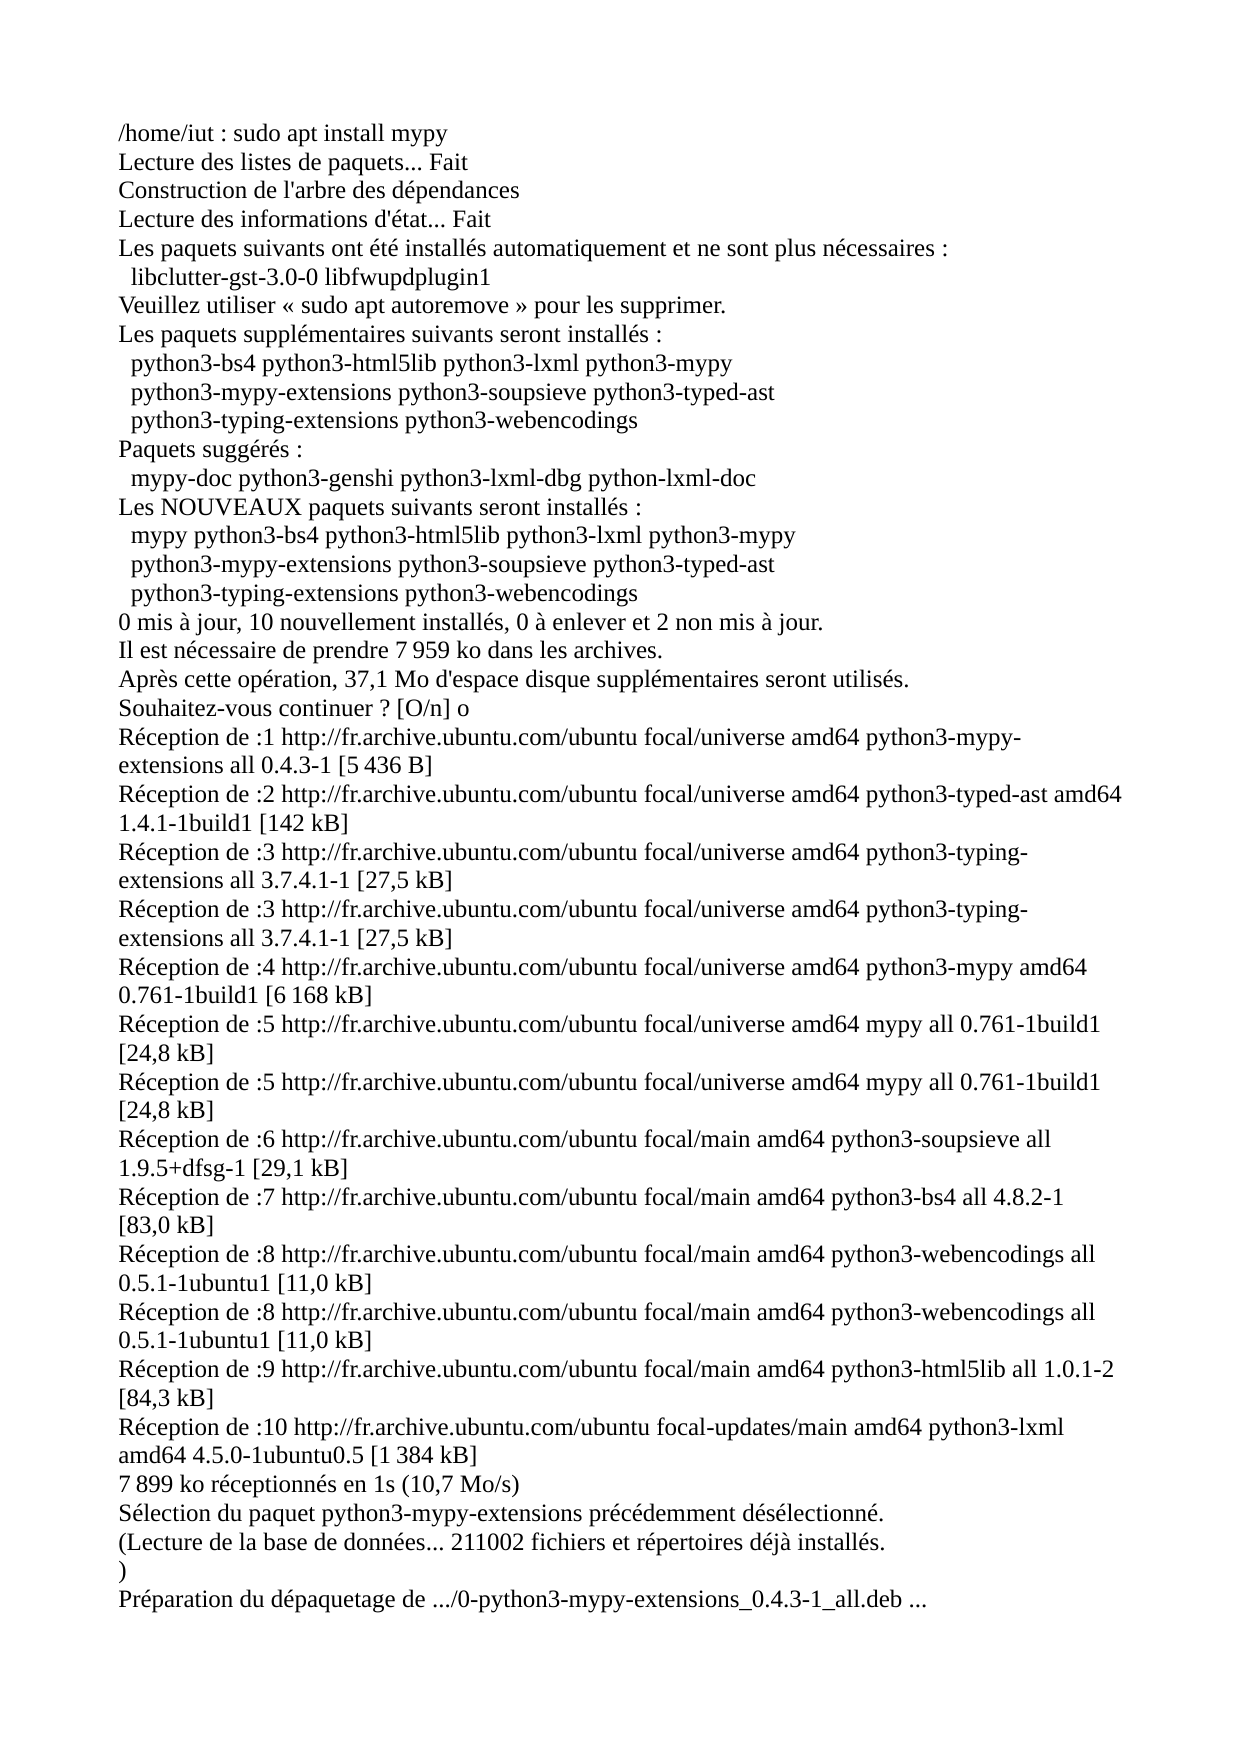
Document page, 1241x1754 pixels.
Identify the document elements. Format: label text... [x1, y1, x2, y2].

text Lecture des listes de paquets... Fait [118, 147, 1122, 176]
text python3-typing-extensions python3-webencodings [118, 578, 1122, 607]
text python3-mypy-extensions python3-soupsieve python3-typed-ast [118, 549, 1122, 578]
text Paquets suggérés : [118, 434, 1122, 463]
text Réception de :2 http://fr.archive.ubuntu.com/ubuntu focal/universe amd64 python3-typed-ast amd64 1.4.1-1build1 [142 kB] [118, 779, 1122, 837]
text ) [118, 1556, 1122, 1584]
text python3-mypy-extensions python3-soupsieve python3-typed-ast [118, 377, 1122, 406]
text Lecture des informations d'état... Fait [118, 204, 1122, 233]
text Les NOUVEAUX paquets suivants seront installés : [118, 492, 1122, 521]
text 0 mis à jour, 10 nouvellement installés, 0 à enlever et 2 non mis à jour. [118, 607, 1122, 636]
text Réception de :4 http://fr.archive.ubuntu.com/ubuntu focal/universe amd64 python3-mypy amd64 0.761-1build1 [6 168 kB] [118, 952, 1122, 1009]
text (Lecture de la base de données... 211002 fichiers et répertoires déjà installés. [118, 1527, 1122, 1556]
text Réception de :3 http://fr.archive.ubuntu.com/ubuntu focal/universe amd64 python3-typing-extensions all 3.7.4.1-1 [27,5 kB] [118, 894, 1122, 952]
text mypy python3-bs4 python3-html5lib python3-lxml python3-mypy [118, 521, 1122, 549]
text Les paquets supplémentaires suivants seront installés : [118, 319, 1122, 348]
text 7 899 ko réceptionnés en 1s (10,7 Mo/s) [118, 1469, 1122, 1498]
text Construction de l'arbre des dépendances [118, 176, 1122, 204]
text Réception de :6 http://fr.archive.ubuntu.com/ubuntu focal/main amd64 python3-soupsieve all 1.9.5+dfsg-1 [29,1 kB] [118, 1124, 1122, 1182]
text python3-typing-extensions python3-webencodings [118, 406, 1122, 434]
text Réception de :8 http://fr.archive.ubuntu.com/ubuntu focal/main amd64 python3-webencodings all 0.5.1-1ubuntu1 [11,0 kB] [118, 1297, 1122, 1354]
text Après cette opération, 37,1 Mo d'espace disque supplémentaires seront utilisés. [118, 664, 1122, 693]
text Réception de :5 http://fr.archive.ubuntu.com/ubuntu focal/universe amd64 mypy all 0.761-1build1 [24,8 kB] [118, 1067, 1122, 1124]
text Réception de :10 http://fr.archive.ubuntu.com/ubuntu focal-updates/main amd64 python3-lxml amd64 4.5.0-1ubuntu0.5 [1 384 kB] [118, 1412, 1122, 1469]
text Préparation du dépaquetage de .../0-python3-mypy-extensions_0.4.3-1_all.deb ... [118, 1584, 1122, 1613]
text Réception de :9 http://fr.archive.ubuntu.com/ubuntu focal/main amd64 python3-html5lib all 1.0.1-2 [84,3 kB] [118, 1354, 1122, 1412]
text Réception de :7 http://fr.archive.ubuntu.com/ubuntu focal/main amd64 python3-bs4 all 4.8.2-1 [83,0 kB] [118, 1182, 1122, 1239]
text Veuillez utiliser « sudo apt autoremove » pour les supprimer. [118, 291, 1122, 319]
text Réception de :8 http://fr.archive.ubuntu.com/ubuntu focal/main amd64 python3-webencodings all 0.5.1-1ubuntu1 [11,0 kB] [118, 1239, 1122, 1297]
text Réception de :1 http://fr.archive.ubuntu.com/ubuntu focal/universe amd64 python3-mypy-extensions all 0.4.3-1 [5 436 B] [118, 722, 1122, 779]
text mypy-doc python3-genshi python3-lxml-dbg python-lxml-doc [118, 463, 1122, 492]
text python3-bs4 python3-html5lib python3-lxml python3-mypy [118, 348, 1122, 377]
text Réception de :5 http://fr.archive.ubuntu.com/ubuntu focal/universe amd64 mypy all 0.761-1build1 [24,8 kB] [118, 1009, 1122, 1067]
text libclutter-gst-3.0-0 libfwupdplugin1 [118, 262, 1122, 291]
text Il est nécessaire de prendre 7 959 ko dans les archives. [118, 636, 1122, 664]
text Souhaitez-vous continuer ? [O/n] o [118, 693, 1122, 722]
text Réception de :3 http://fr.archive.ubuntu.com/ubuntu focal/universe amd64 python3-typing-extensions all 3.7.4.1-1 [27,5 kB] [118, 837, 1122, 894]
text /home/iut : sudo apt install mypy [118, 118, 1122, 147]
text Les paquets suivants ont été installés automatiquement et ne sont plus nécessaires : [118, 233, 1122, 262]
text Sélection du paquet python3-mypy-extensions précédemment désélectionné. [118, 1498, 1122, 1527]
